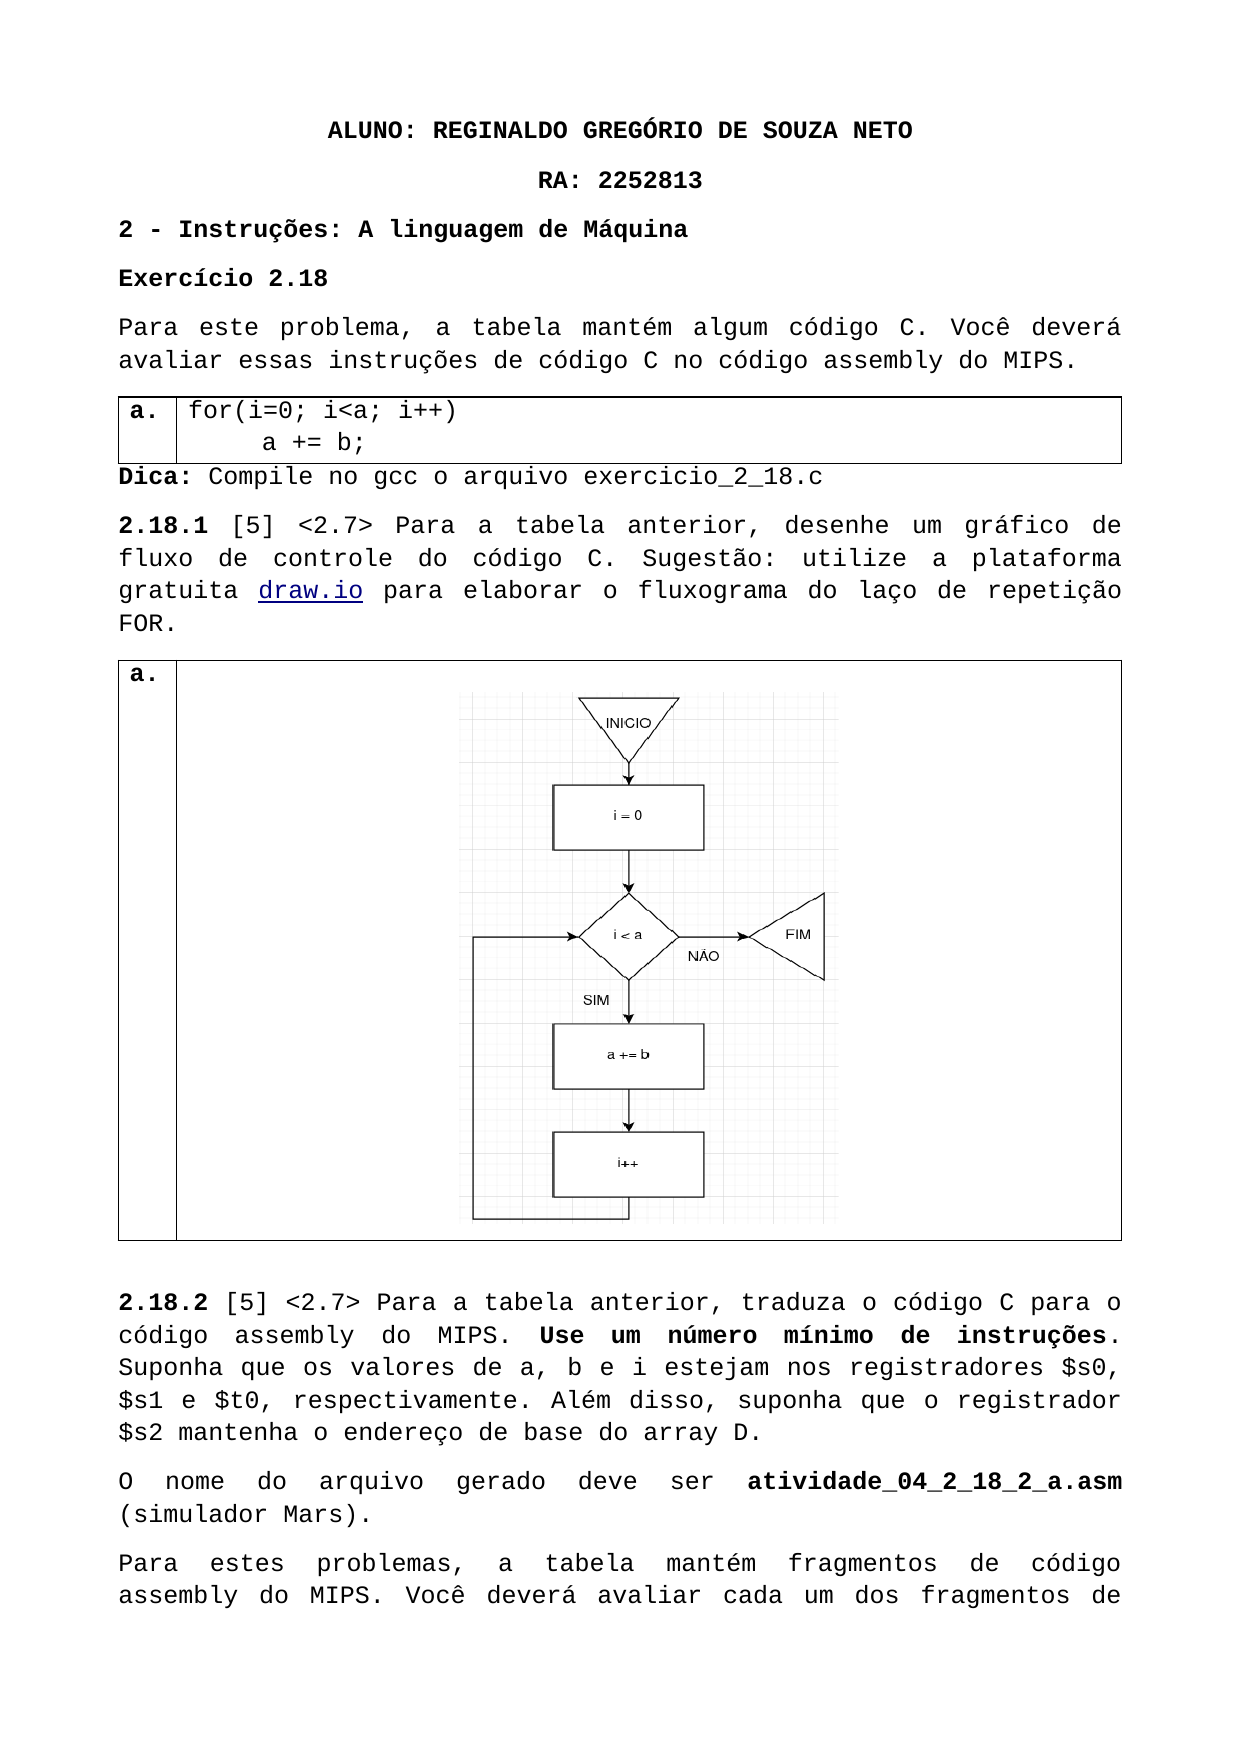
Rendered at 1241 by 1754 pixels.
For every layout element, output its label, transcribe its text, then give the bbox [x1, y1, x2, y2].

text RA: 2252813 [118, 167, 1122, 196]
text Para estes problemas, a tabela mantém fragmentos de código assembly do MIPS. Você deverá avaliar cada um dos fragmentos de [118, 1551, 1122, 1611]
table_header for(i=0; i<a; i++) a += b; [177, 398, 1121, 463]
text Exercício 2.18 [118, 266, 1122, 294]
text 2 - Instruções: A linguagem de Máquina [118, 216, 1122, 245]
text ALUNO: REGINALDO GREGÓRIO DE SOUZA NETO [118, 118, 1122, 146]
picture [459, 692, 839, 1224]
text Dica: Compile no gcc o arquivo exercicio_2_18.c [118, 464, 1122, 492]
text Para este problema, a tabela mantém algum código C. Você deverá avaliar essas instruções de código C no código assembly do MIPS. [118, 315, 1122, 376]
text 2.18.1 [5] <2.7> Para a tabela anterior, desenhe um gráfico de fluxo de controle do código C. Sugestão: utilize a plataforma gratuita draw.io para elaborar o fluxograma do laço de repetição FOR. [118, 513, 1122, 639]
table_header a. [119, 398, 176, 463]
text O nome do arquivo gerado deve ser atividade_04_2_18_2_a.asm (simulador Mars). [118, 1469, 1122, 1530]
text 2.18.2 [5] <2.7> Para a tabela anterior, traduza o código C para o código assembly do MIPS. Use um número mínimo de instruções. Suponha que os valores de a, b e i estejam nos registradores $s0, $s1 e $t0, respectivamente. Além disso, suponha que o registrador $s2 mantenha o endereço de base do array D. [118, 1290, 1122, 1448]
table_header [177, 661, 1121, 1239]
table_header a. [119, 661, 176, 1239]
